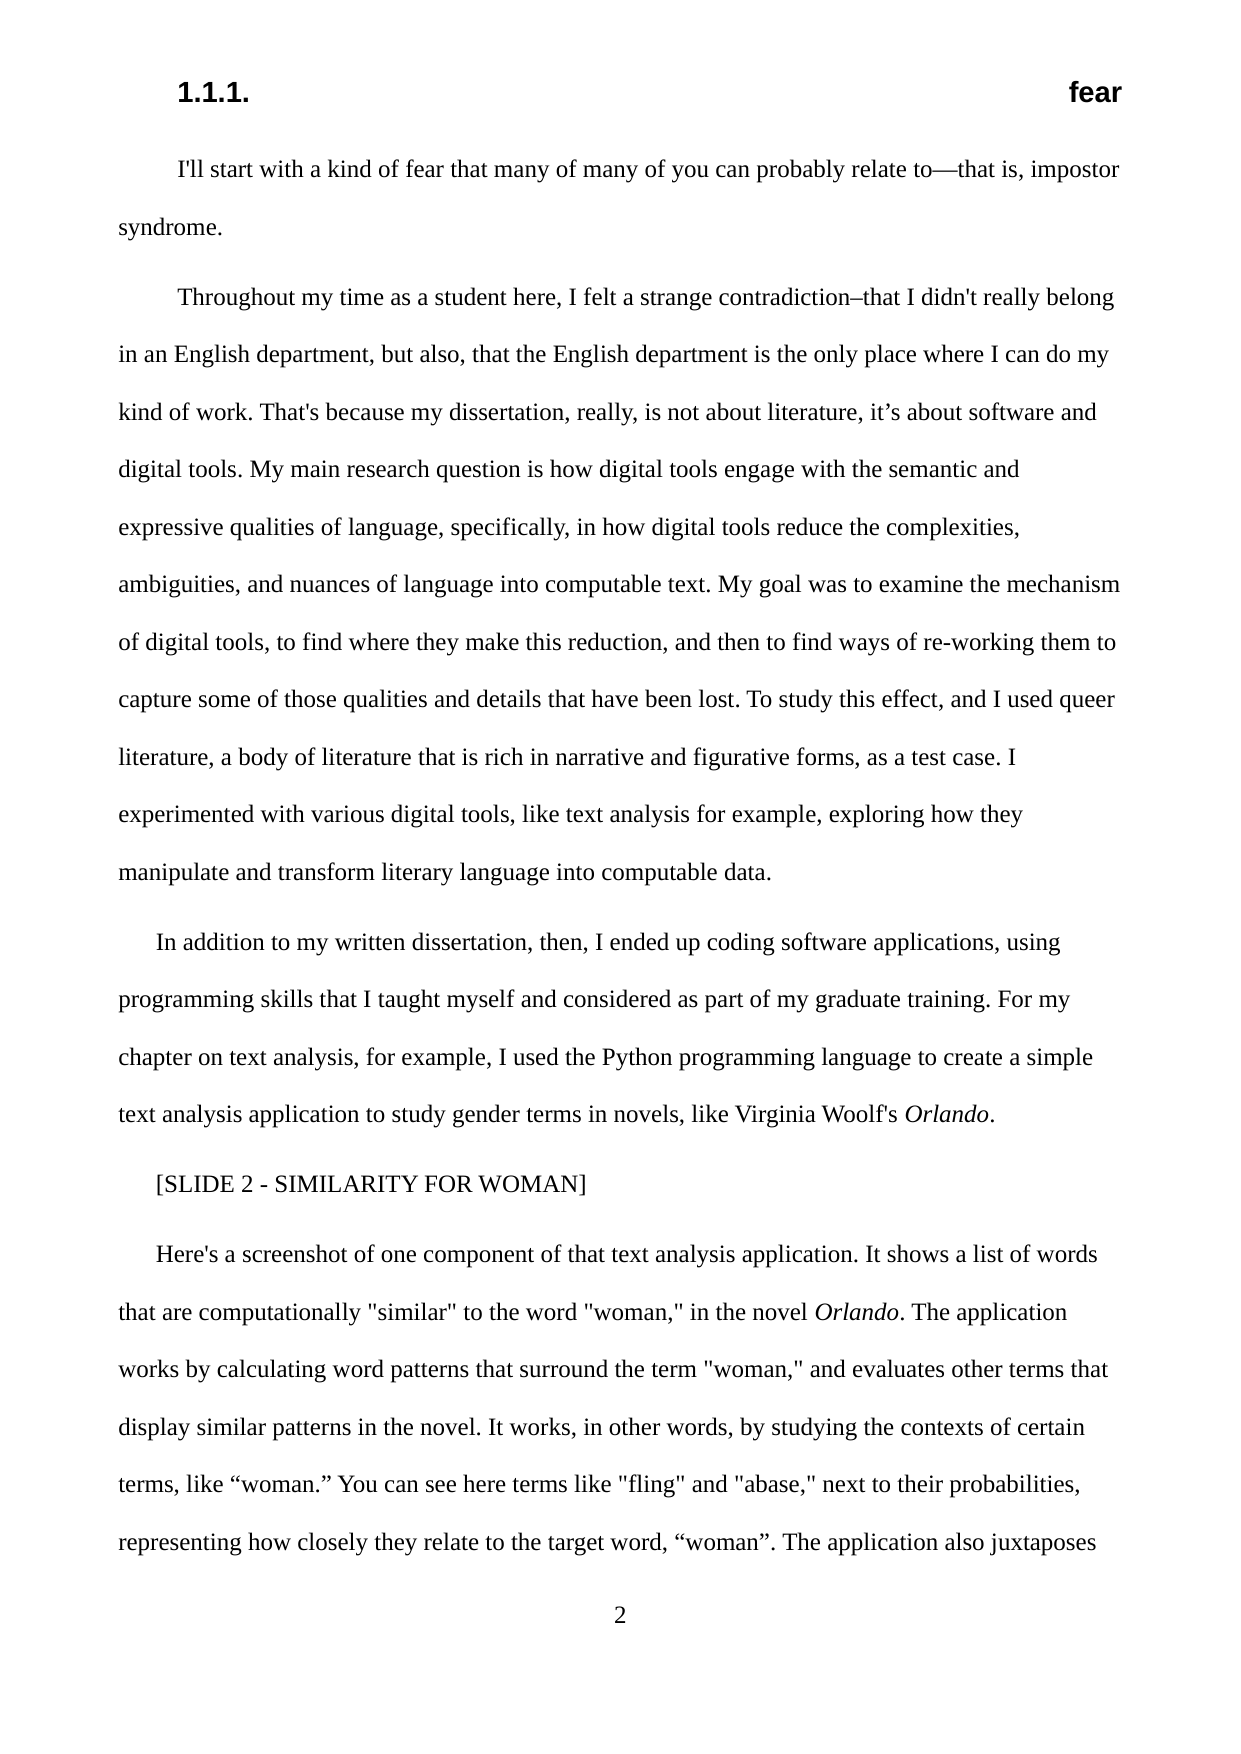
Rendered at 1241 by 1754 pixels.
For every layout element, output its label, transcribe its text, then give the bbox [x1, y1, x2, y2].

text Throughout my time as a student here, I felt a strange contradiction–that I didn't really belong in an English department, but also, that the English department is the only place where I can do my kind of work. That's because my dissertation, really, is not about literature, it’s about software and digital tools. My main research question is how digital tools engage with the semantic and expressive qualities of language, specifically, in how digital tools reduce the complexities, ambiguities, and nuances of language into computable text. My goal was to examine the mechanism of digital tools, to find where they make this reduction, and then to find ways of re-working them to capture some of those qualities and details that have been lost. To study this effect, and I used queer literature, a body of literature that is rich in narrative and figurative forms, as a test case. I experimented with various digital tools, like text analysis for example, exploring how they manipulate and transform literary language into computable data. [118, 282, 1122, 886]
text I'll start with a kind of fear that many of many of you can probably relate to—that is, impostor syndrome. [118, 154, 1122, 241]
text [SLIDE 2 - SIMILARITY FOR WOMAN] [156, 1169, 1122, 1198]
subtitle fear [177, 75, 1122, 108]
text In addition to my written dissertation, then, I ended up coding software applications, using programming skills that I taught myself and considered as part of my graduate training. For my chapter on text analysis, for example, I used the Python programming language to create a simple text analysis application to study gender terms in novels, like Virginia Woolf's Orlando. [118, 927, 1122, 1128]
text Here's a screenshot of one component of that text analysis application. It shows a list of words that are computationally "similar" to the word "woman," in the novel Orlando. The application works by calculating word patterns that surround the term "woman," and evaluates other terms that display similar patterns in the novel. It works, in other words, by studying the contexts of certain terms, like “woman.” You can see here terms like "fling" and "abase," next to their probabilities, representing how closely they relate to the target word, “woman”. The application also juxtaposes [118, 1239, 1122, 1556]
